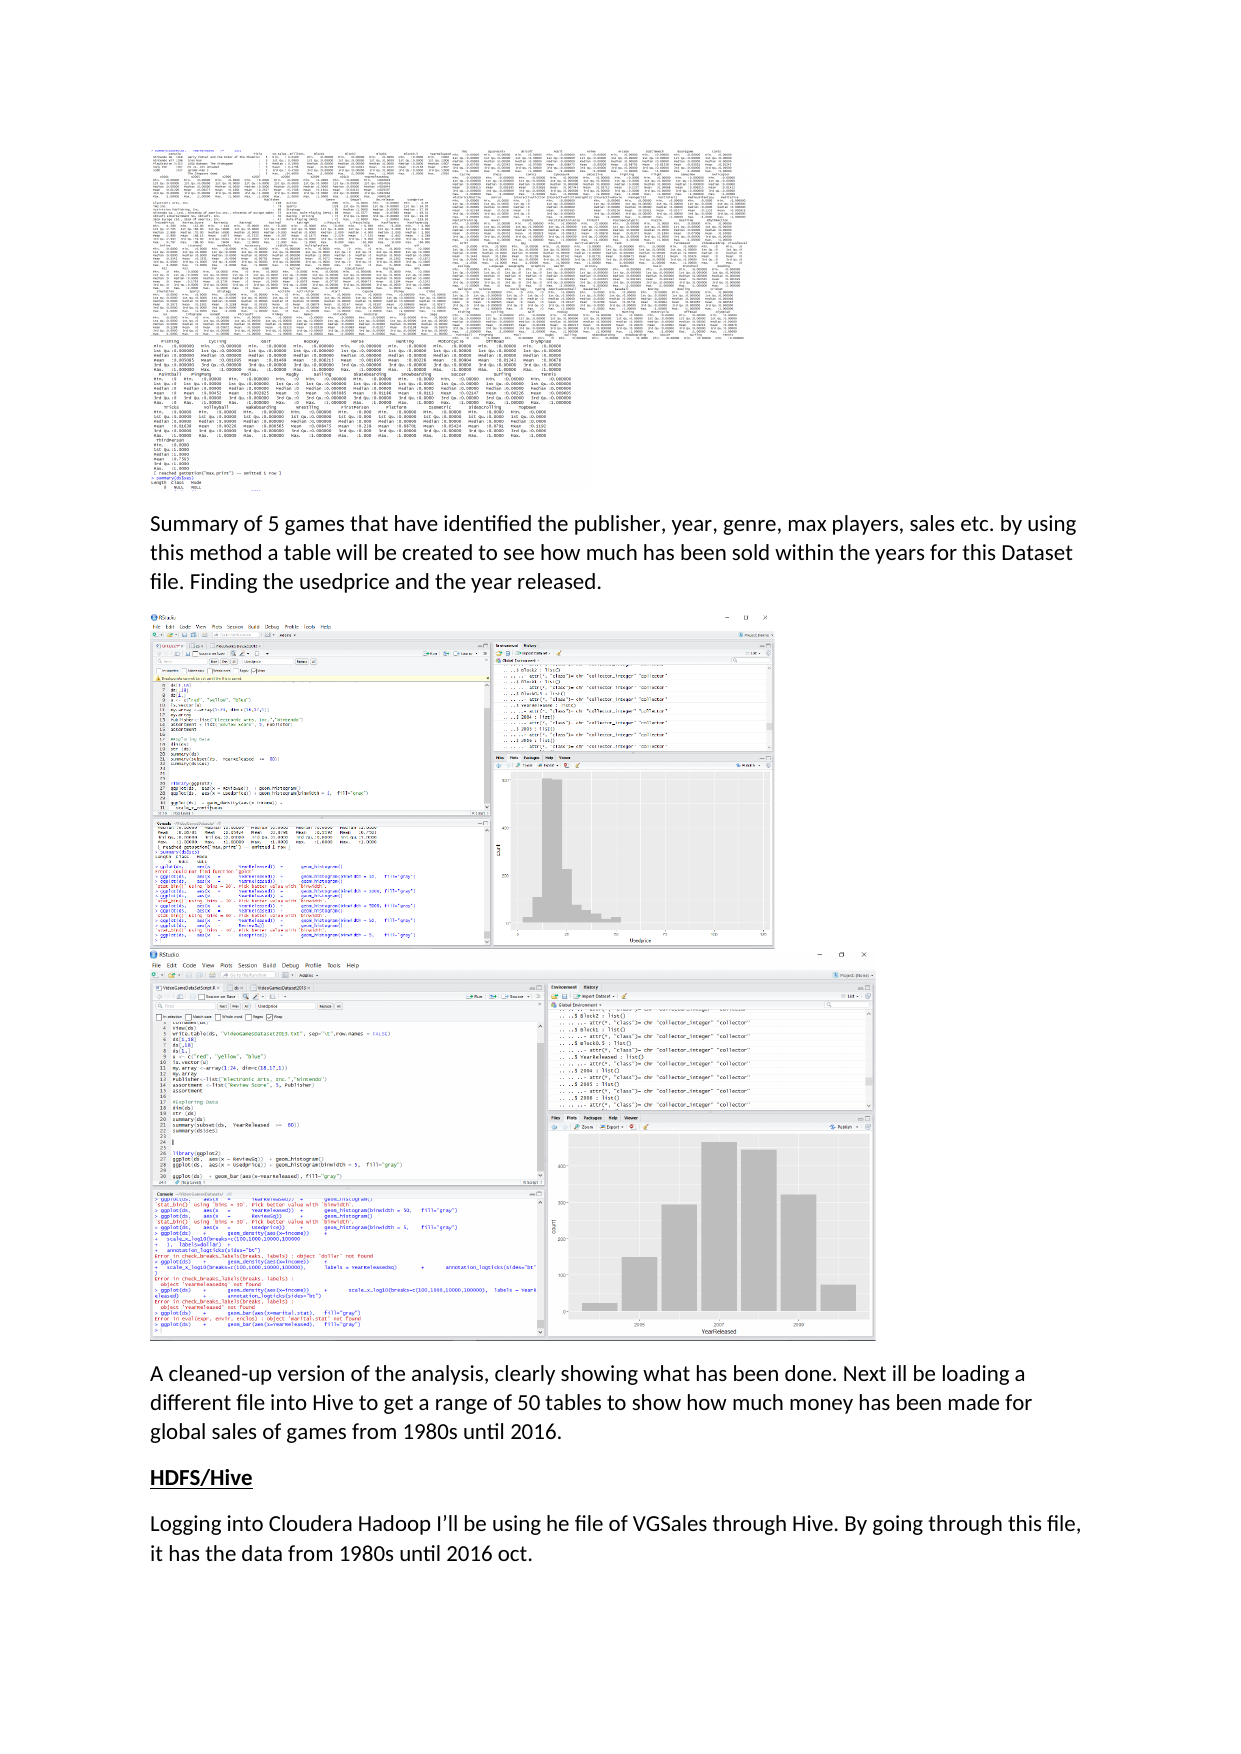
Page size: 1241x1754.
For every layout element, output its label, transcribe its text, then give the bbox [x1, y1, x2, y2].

text A cleaned-up version of the analysis, clearly showing what has been done. Next ill be loading a different file into Hive to get a range of 50 tables to show how much money has been made for global sales of games from 1980s until 2016. [150, 1359, 1090, 1446]
text Summary of 5 games that have identified the publisher, year, genre, max players, sales etc. by using this method a table will be created to see how much has been sold within the years for this Dataset file. Finding the usedprice and the year released. [150, 509, 1090, 595]
text HDFS/Hive [150, 1463, 1090, 1492]
text Logging into Cloudera Hadoop I’ll be using he file of VGSales through Hive. By going through this file, it has the data from 1980s until 2016 oct. [150, 1509, 1090, 1567]
